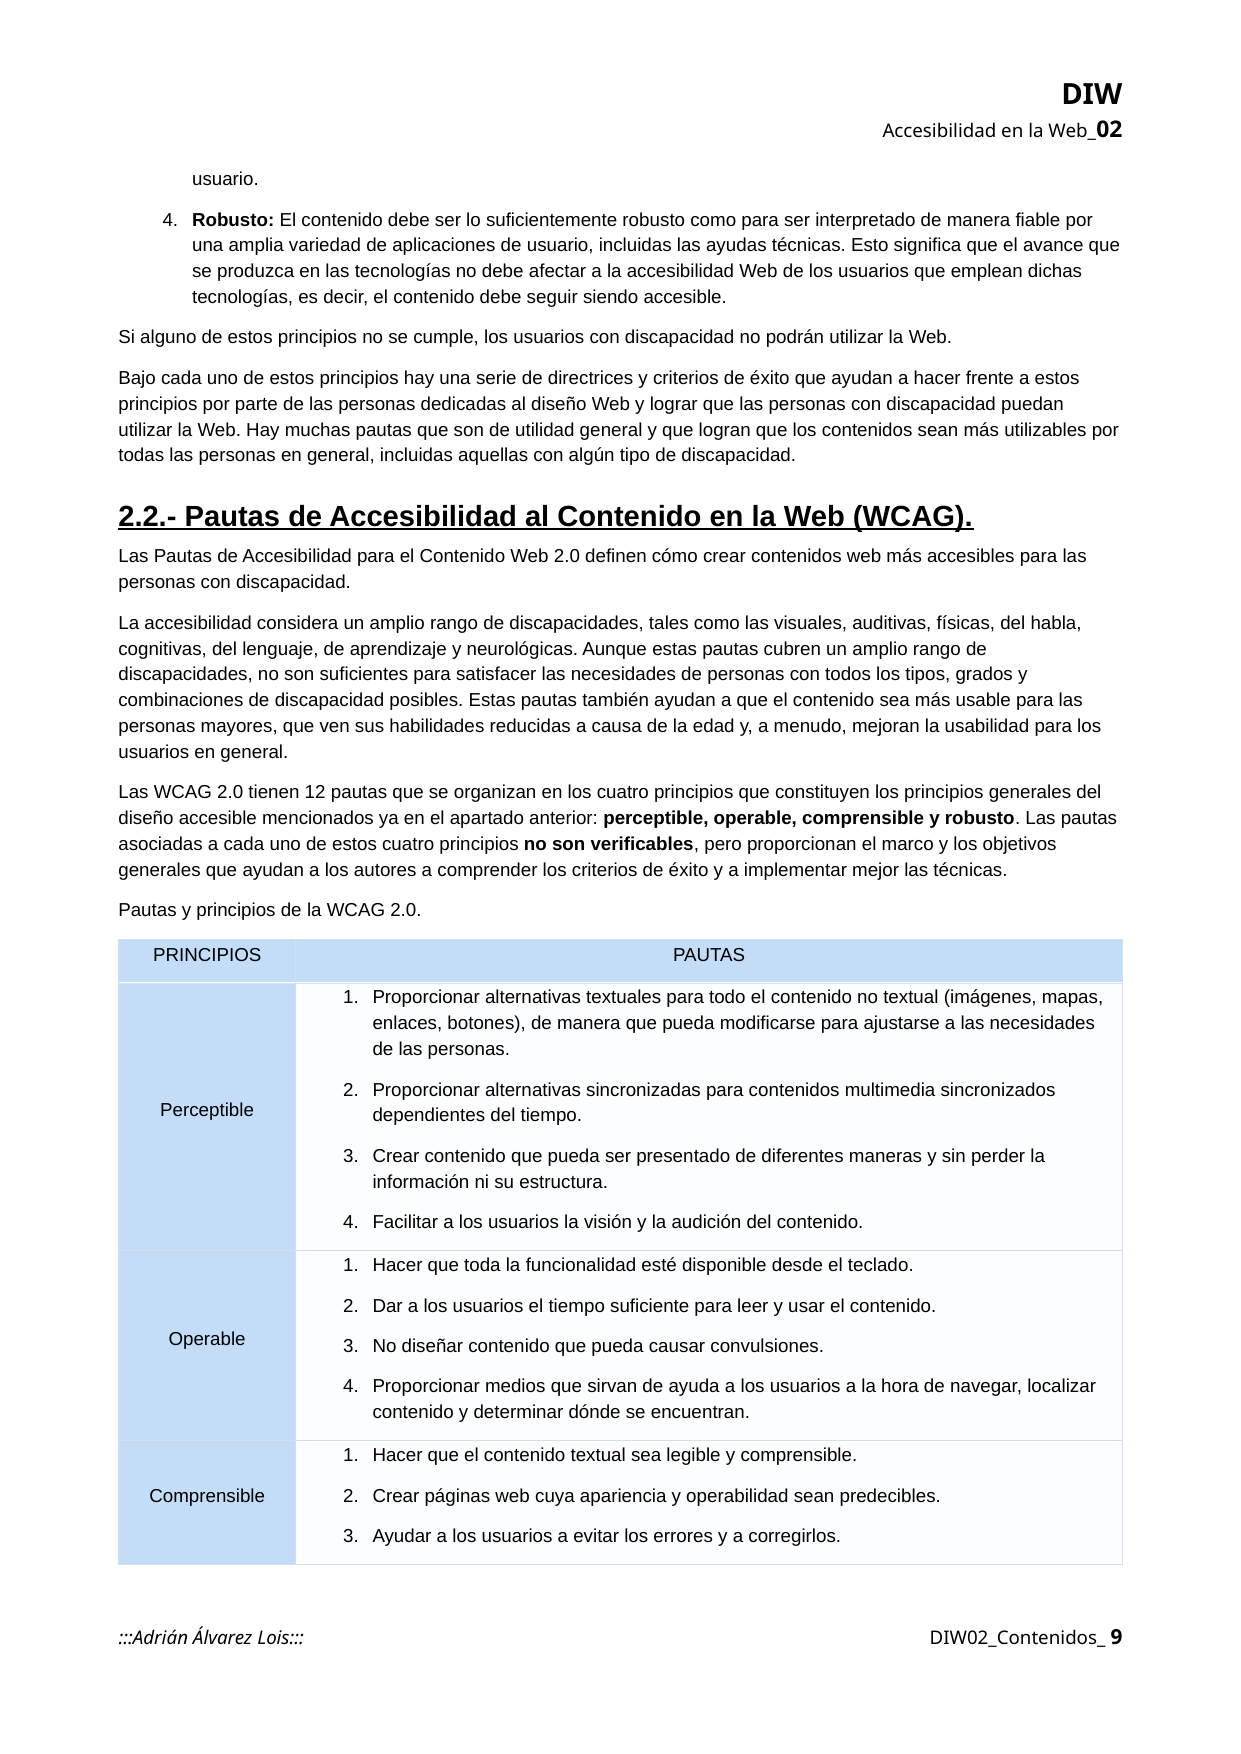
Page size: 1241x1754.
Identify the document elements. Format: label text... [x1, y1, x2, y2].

text Bajo cada uno de estos principios hay una serie de directrices y criterios de éxito que ayudan a hacer frente a estos principios por parte de las personas dedicadas al diseño Web y lograr que las personas con discapacidad puedan utilizar la Web. Hay muchas pautas que son de utilidad general y que logran que los contenidos sean más utilizables por todas las personas en general, incluidas aquellas con algún tipo de discapacidad. [118, 367, 1122, 466]
table_cell Operable [119, 1251, 295, 1440]
list usuario. [162, 168, 1122, 189]
table_cell Hacer que toda la funcionalidad esté disponible desde el teclado. Dar a los usuarios el tiempo suficiente para leer y usar el contenido. No diseñar contenido que pueda causar convulsiones. Proporcionar medios que sirvan de ayuda a los usuarios a la hora de navegar, localizar contenido y determinar dónde se encuentran. [296, 1251, 1122, 1440]
table_header PAUTAS [296, 940, 1122, 982]
text La accesibilidad considera un amplio rango de discapacidades, tales como las visuales, auditivas, físicas, del habla, cognitivas, del lenguaje, de aprendizaje y neurológicas. Aunque estas pautas cubren un amplio rango de discapacidades, no son suficientes para satisfacer las necesidades de personas con todos los tipos, grados y combinaciones de discapacidad posibles. Estas pautas también ayudan a que el contenido sea más usable para las personas mayores, que ven sus habilidades reducidas a causa de la edad y, a menudo, mejoran la usabilidad para los usuarios en general. [118, 611, 1122, 762]
text Pautas y principios de la WCAG 2.0. [118, 899, 1122, 921]
table_cell Comprensible [119, 1441, 295, 1564]
list Robusto: El contenido debe ser lo suficientemente robusto como para ser interpretado de manera fiable por una amplia variedad de aplicaciones de usuario, incluidas las ayudas técnicas. Esto significa que el avance que se produzca en las tecnologías no debe afectar a la accesibilidad Web de los usuarios que emplean dichas tecnologías, es decir, el contenido debe seguir siendo accesible. [162, 208, 1122, 307]
table_header PRINCIPIOS [119, 940, 295, 982]
text Las WCAG 2.0 tienen 12 pautas que se organizan en los cuatro principios que constituyen los principios generales del diseño accesible mencionados ya en el apartado anterior: perceptible, operable, comprensible y robusto. Las pautas asociadas a cada uno de estos cuatro principios no son verificables, pero proporcionan el marco y los objetivos generales que ayudan a los autores a comprender los criterios de éxito y a implementar mejor las técnicas. [118, 781, 1122, 880]
text Si alguno de estos principios no se cumple, los usuarios con discapacidad no podrán utilizar la Web. [118, 326, 1122, 348]
table_cell Proporcionar alternativas textuales para todo el contenido no textual (imágenes, mapas, enlaces, botones), de manera que pueda modificarse para ajustarse a las necesidades de las personas. Proporcionar alternativas sincronizadas para contenidos multimedia sincronizados dependientes del tiempo. Crear contenido que pueda ser presentado de diferentes maneras y sin perder la información ni su estructura. Facilitar a los usuarios la visión y la audición del contenido. [296, 984, 1122, 1250]
subtitle 2.2.- Pautas de Accesibilidad al Contenido en la Web (WCAG). [118, 499, 1122, 533]
text Las Pautas de Accesibilidad para el Contenido Web 2.0 definen cómo crear contenidos web más accesibles para las personas con discapacidad. [118, 545, 1122, 593]
table_cell Hacer que el contenido textual sea legible y comprensible. Crear páginas web cuya apariencia y operabilidad sean predecibles. Ayudar a los usuarios a evitar los errores y a corregirlos. [296, 1441, 1122, 1564]
table_cell Perceptible [119, 984, 295, 1250]
